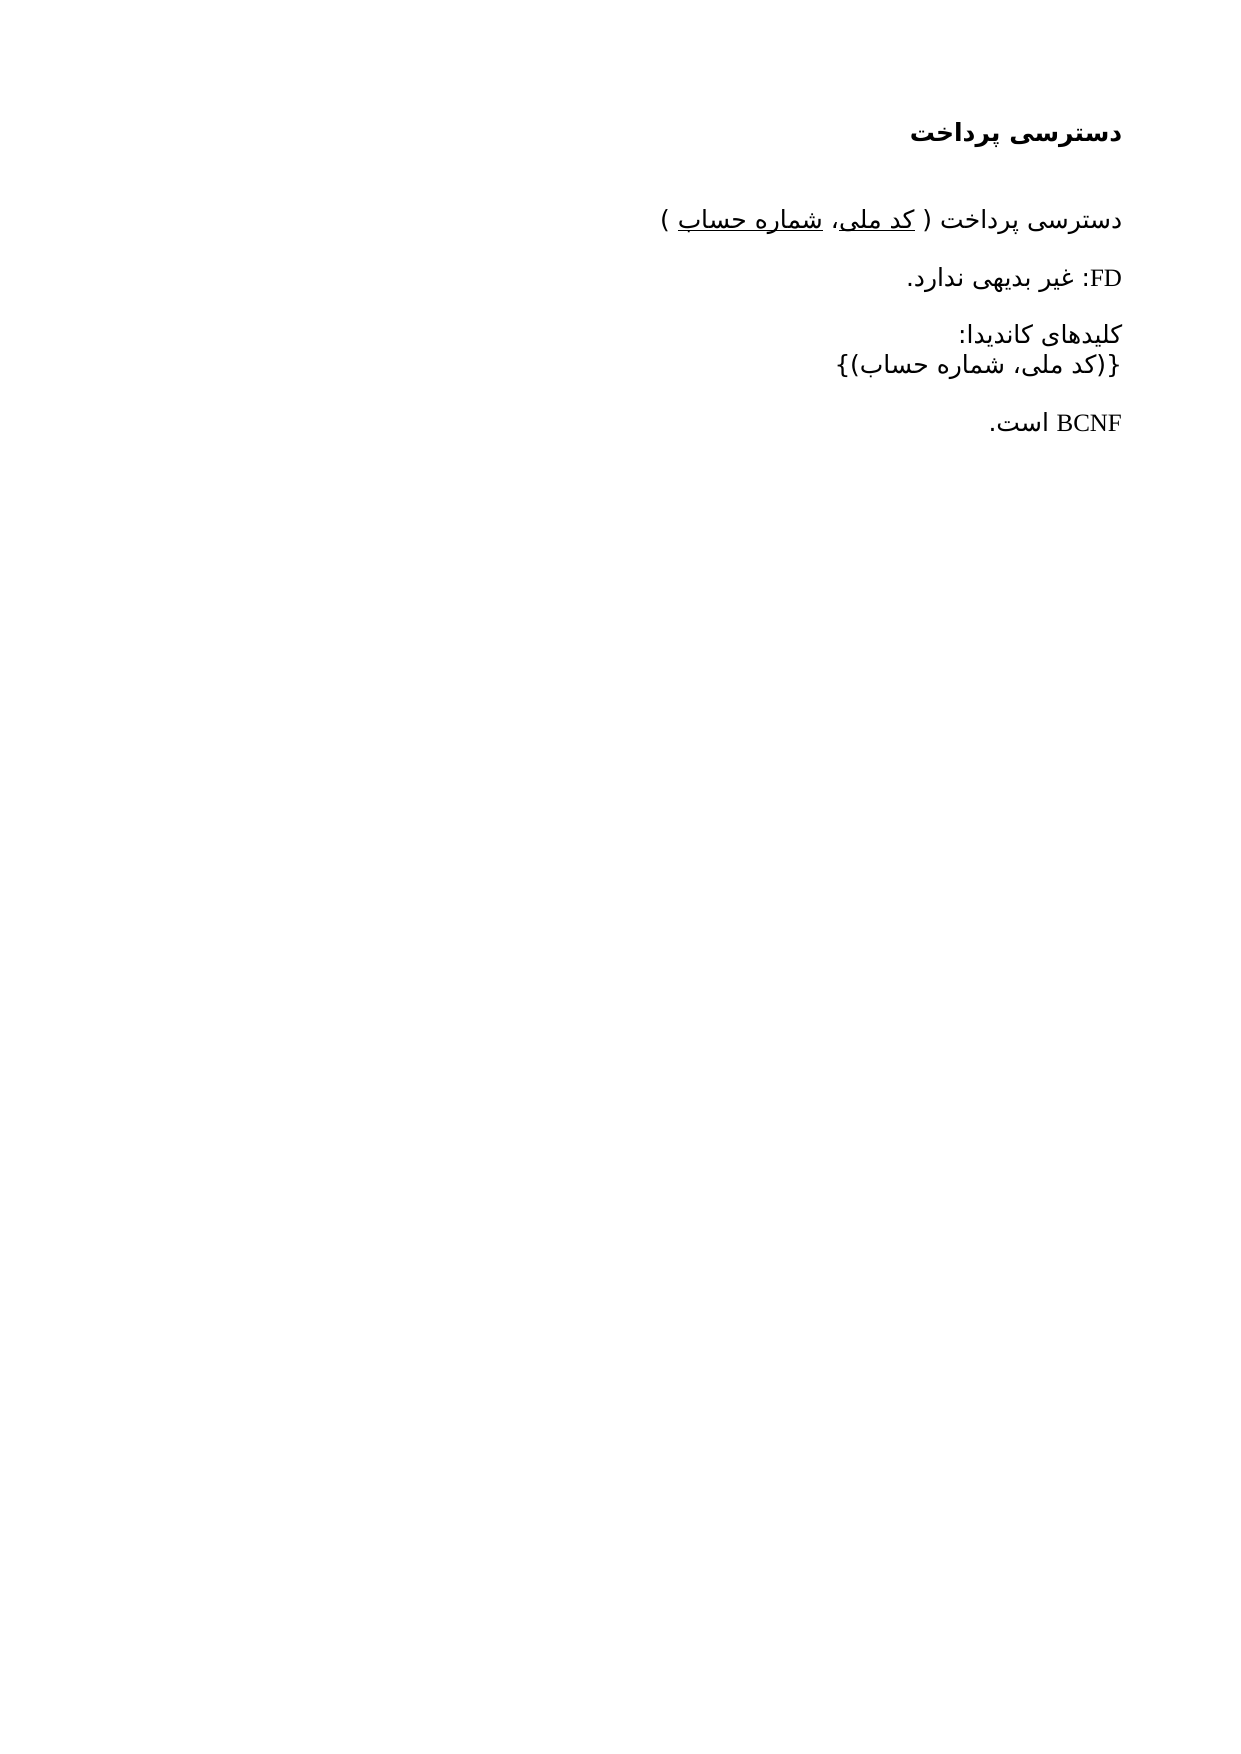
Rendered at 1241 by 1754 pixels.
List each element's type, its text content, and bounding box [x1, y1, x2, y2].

text FD: غیر بدیهی ندارد. [118, 263, 1122, 292]
text دسترسی پرداخت ( کد ملی، شماره حساب ) [118, 205, 1122, 234]
text کلید‌های کاندیدا: [118, 321, 1122, 350]
text دسترسی پرداخت [118, 118, 1122, 147]
text {(کد ملی، شماره حساب)} [118, 350, 1122, 379]
text BCNF است. [118, 408, 1122, 437]
